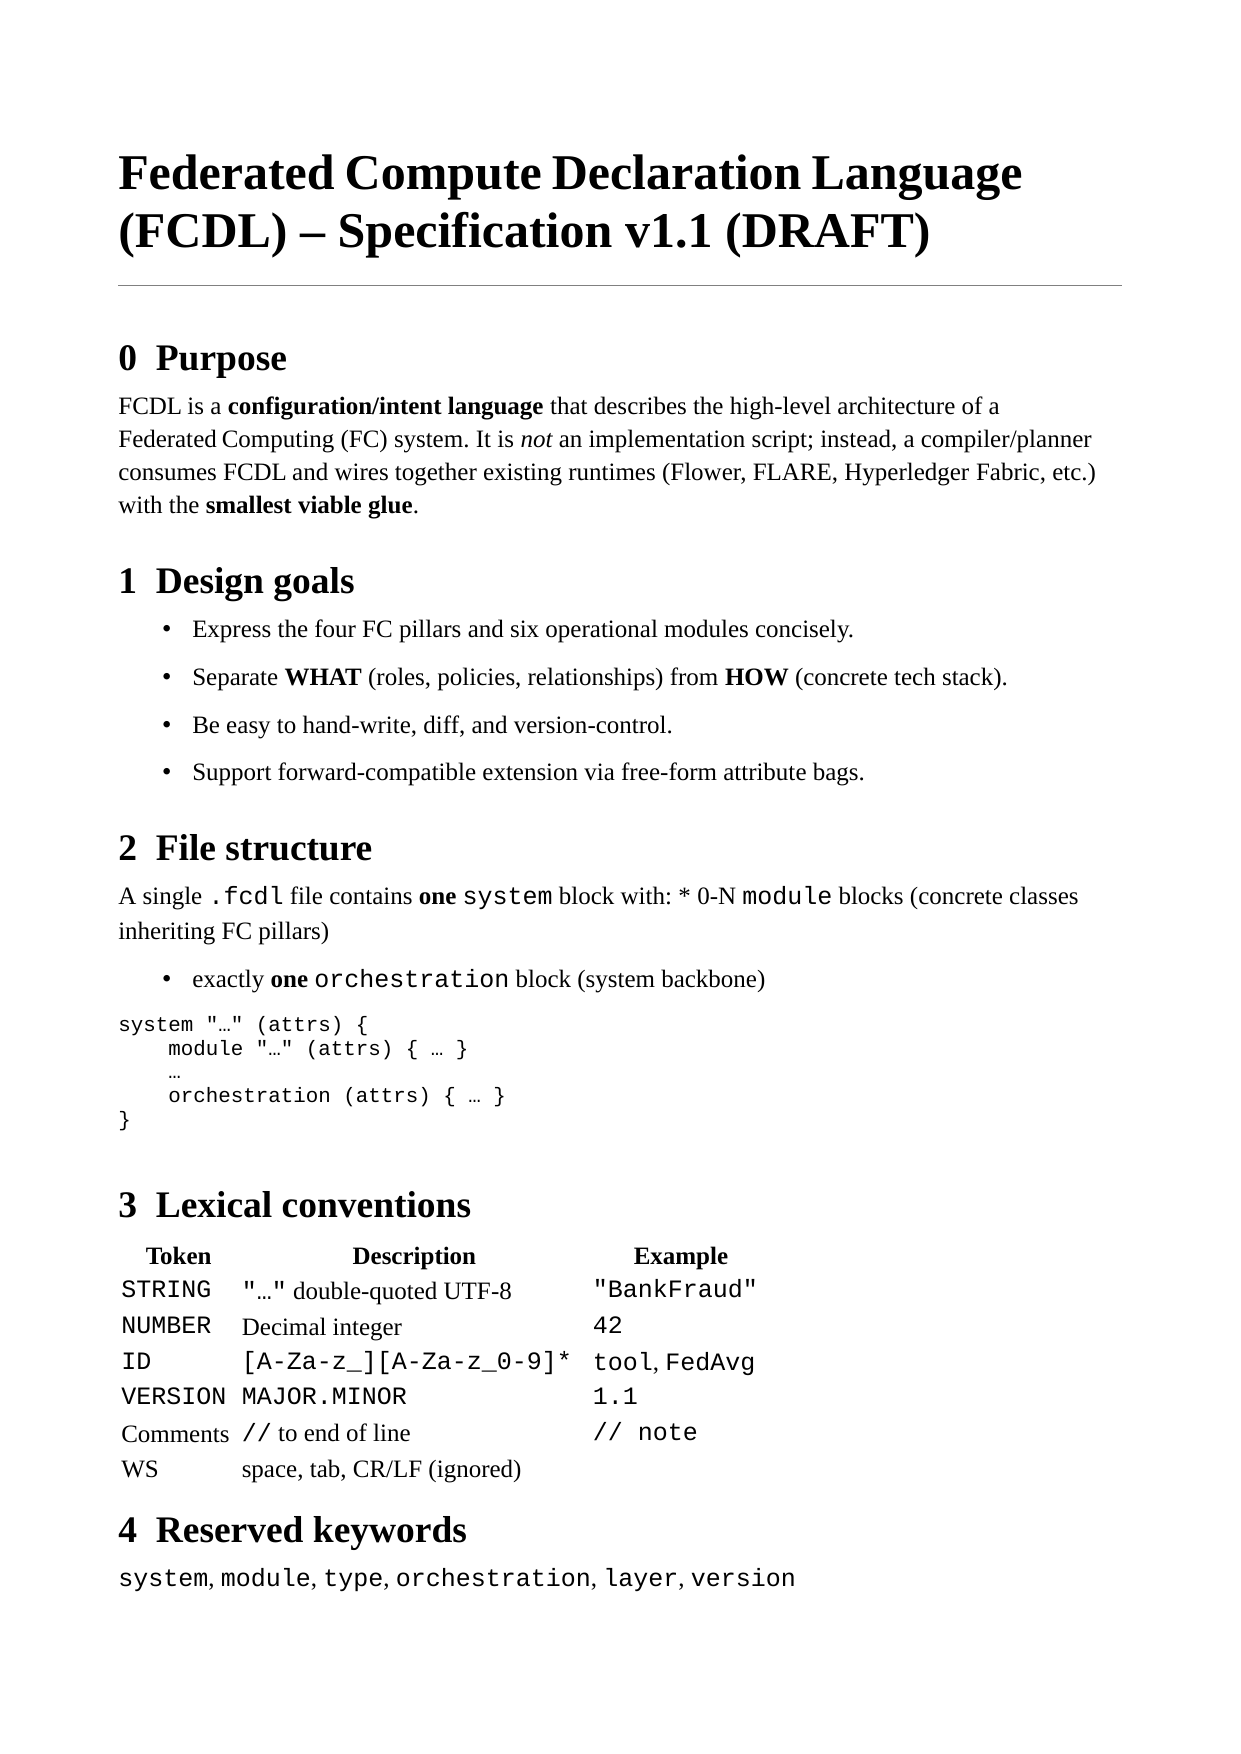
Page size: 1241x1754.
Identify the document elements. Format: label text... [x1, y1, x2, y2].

text system, module, type, orchestration, layer, version [118, 1563, 1122, 1593]
table_cell [A‑Za‑z_][A‑Za‑z_0‑9]* [239, 1344, 590, 1381]
table_cell VERSION [118, 1381, 239, 1415]
table_cell 42 [590, 1310, 772, 1344]
text … [118, 1061, 1122, 1085]
list Support forward‑compatible extension via free‑form attribute bags. [162, 757, 1122, 786]
text system "…" (attrs) { [118, 1014, 1122, 1038]
subtitle 4 Reserved keywords [118, 1507, 1122, 1550]
table_cell 1.1 [590, 1381, 772, 1415]
table_header Example [590, 1238, 772, 1273]
table_cell Comments [118, 1415, 239, 1452]
table_cell NUMBER [118, 1310, 239, 1344]
text module "…" (attrs) { … } [118, 1038, 1122, 1061]
text FCDL is a configuration/intent language that describes the high‑level architecture of a Federated Computing (FC) system. It is not an implementation script; instead, a compiler/planner consumes FCDL and wires together existing runtimes (Flower, FLARE, Hyperledger Fabric, etc.) with the smallest viable glue. [118, 391, 1122, 519]
subtitle 2 File structure [118, 826, 1122, 869]
text A single .fcdl file contains one system block with: * 0‑N module blocks (concrete classes inheriting FC pillars) [118, 881, 1122, 945]
table_cell [590, 1452, 772, 1486]
table_cell "…" double‑quoted UTF‑8 [239, 1273, 590, 1309]
text } [118, 1109, 1122, 1132]
subtitle 3 Lexical conventions [118, 1183, 1122, 1226]
table_header Token [118, 1238, 239, 1273]
text orchestration (attrs) { … } [118, 1085, 1122, 1109]
table_cell ID [118, 1344, 239, 1381]
list Separate WHAT (roles, policies, relationships) from HOW (concrete tech stack). [162, 662, 1122, 691]
table_cell // to end of line [239, 1415, 590, 1452]
table_cell STRING [118, 1273, 239, 1309]
table_cell tool, FedAvg [590, 1344, 772, 1381]
list Express the four FC pillars and six operational modules concisely. [162, 614, 1122, 643]
subtitle 1 Design goals [118, 559, 1122, 602]
table_cell space, tab, CR/LF (ignored) [239, 1452, 590, 1486]
list Be easy to hand‑write, diff, and version‑control. [162, 710, 1122, 738]
subtitle Federated Compute Declaration Language (FCDL) – Specification v1.1 (DRAFT) [118, 143, 1122, 258]
table_cell WS [118, 1452, 239, 1486]
table_header Description [239, 1238, 590, 1273]
table_cell "BankFraud" [590, 1273, 772, 1309]
subtitle 0 Purpose [118, 336, 1122, 379]
table_cell Decimal integer [239, 1310, 590, 1344]
table_cell MAJOR.MINOR [239, 1381, 590, 1415]
list exactly one orchestration block (system backbone) [162, 964, 1122, 995]
table_cell // note [590, 1415, 772, 1452]
